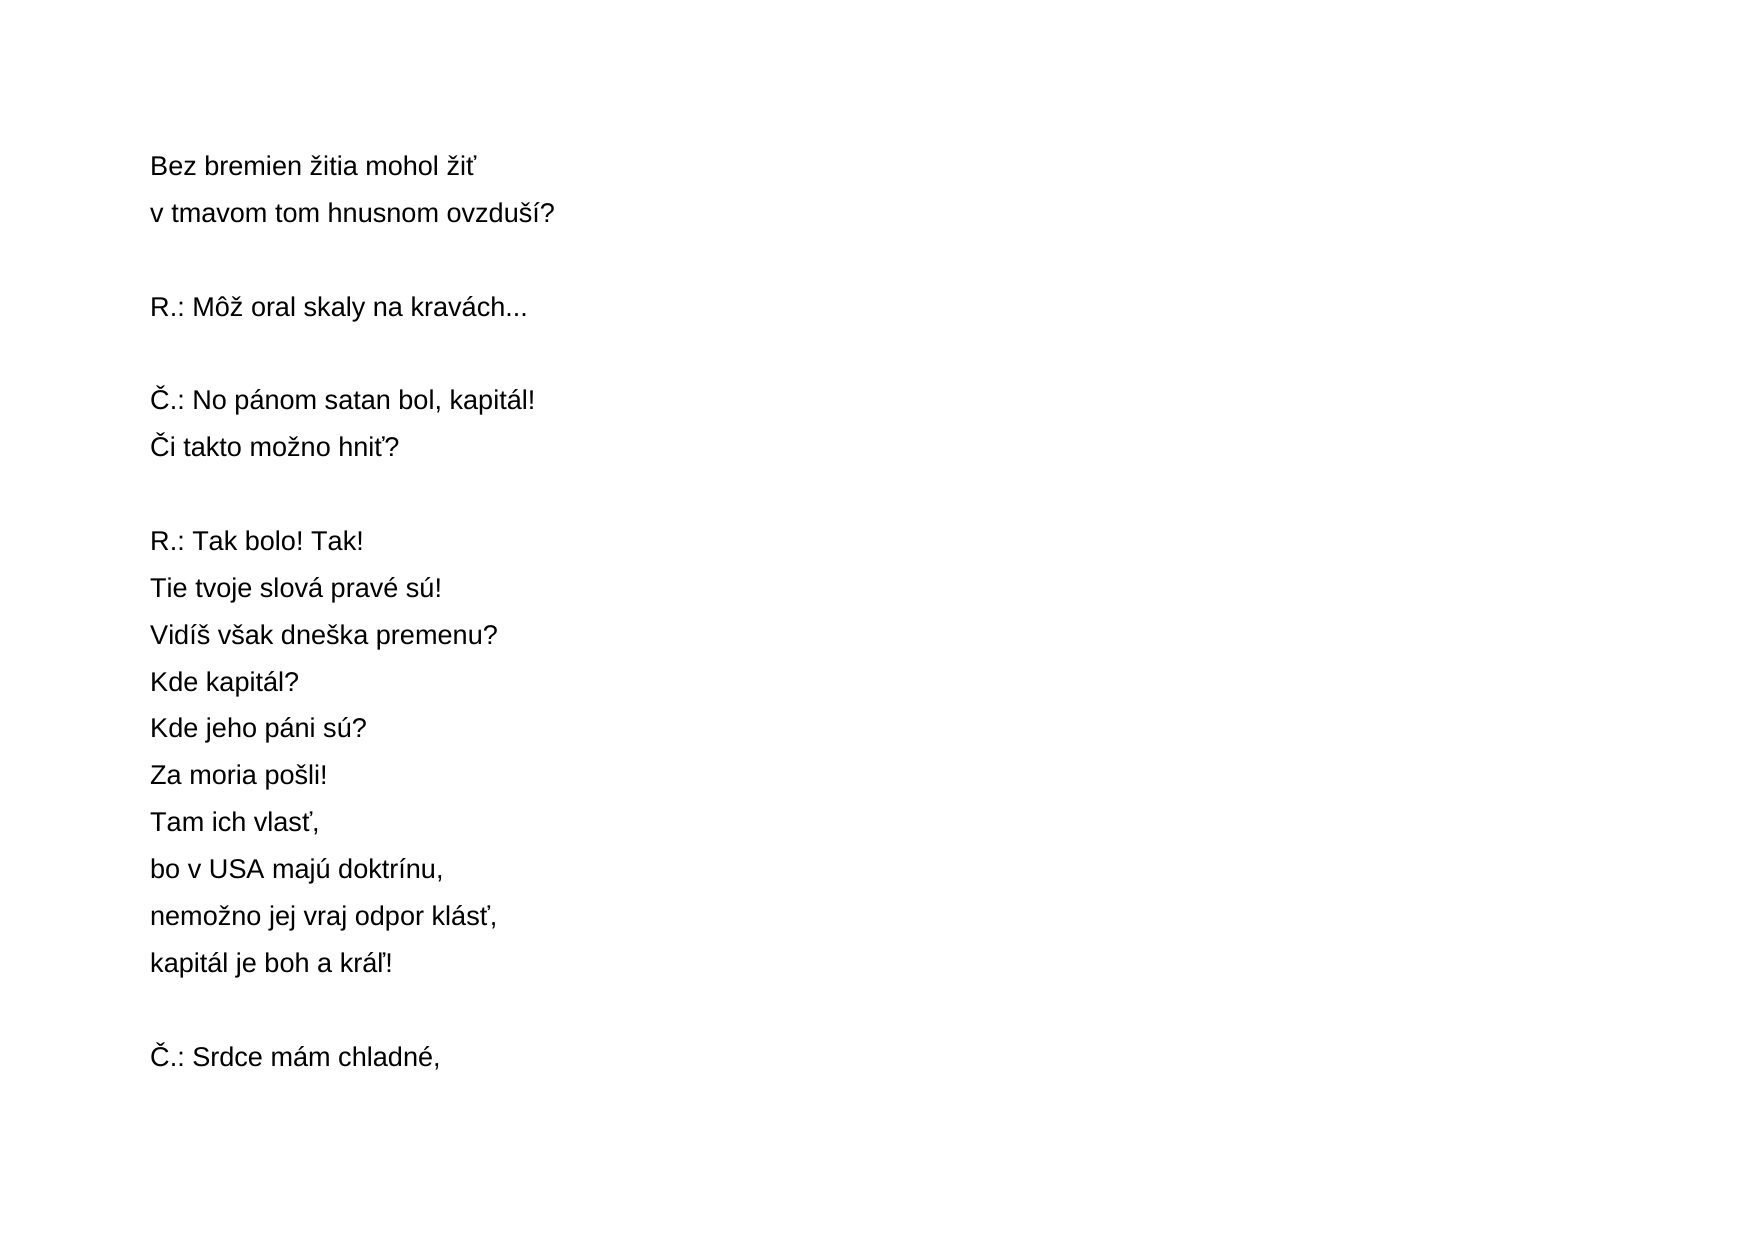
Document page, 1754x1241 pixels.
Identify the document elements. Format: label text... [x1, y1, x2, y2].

text nemožno jej vraj odpor klásť, [150, 900, 1237, 931]
text Tam ich vlasť, [150, 806, 1237, 837]
text Kde kapitál? [150, 666, 1237, 697]
text Bez bremien žitia mohol žiť [150, 150, 1237, 181]
text Č.: Srdce mám chladné, [150, 1041, 1237, 1072]
text Vidíš však dneška premenu? [150, 619, 1237, 650]
text R.: Tak bolo! Tak! [150, 525, 1237, 556]
text Č.: No pánom satan bol, kapitál! [150, 384, 1237, 416]
text Či takto možno hniť? [150, 431, 1237, 462]
text kapitál je boh a kráľ! [150, 947, 1237, 978]
text Kde jeho páni sú? [150, 712, 1237, 744]
text Tie tvoje slová pravé sú! [150, 572, 1237, 603]
text v tmavom tom hnusnom ovzduší? [150, 197, 1237, 228]
text Za moria pošli! [150, 759, 1237, 791]
text R.: Môž oral skaly na kravách... [150, 291, 1237, 322]
text bo v USA majú doktrínu, [150, 853, 1237, 884]
